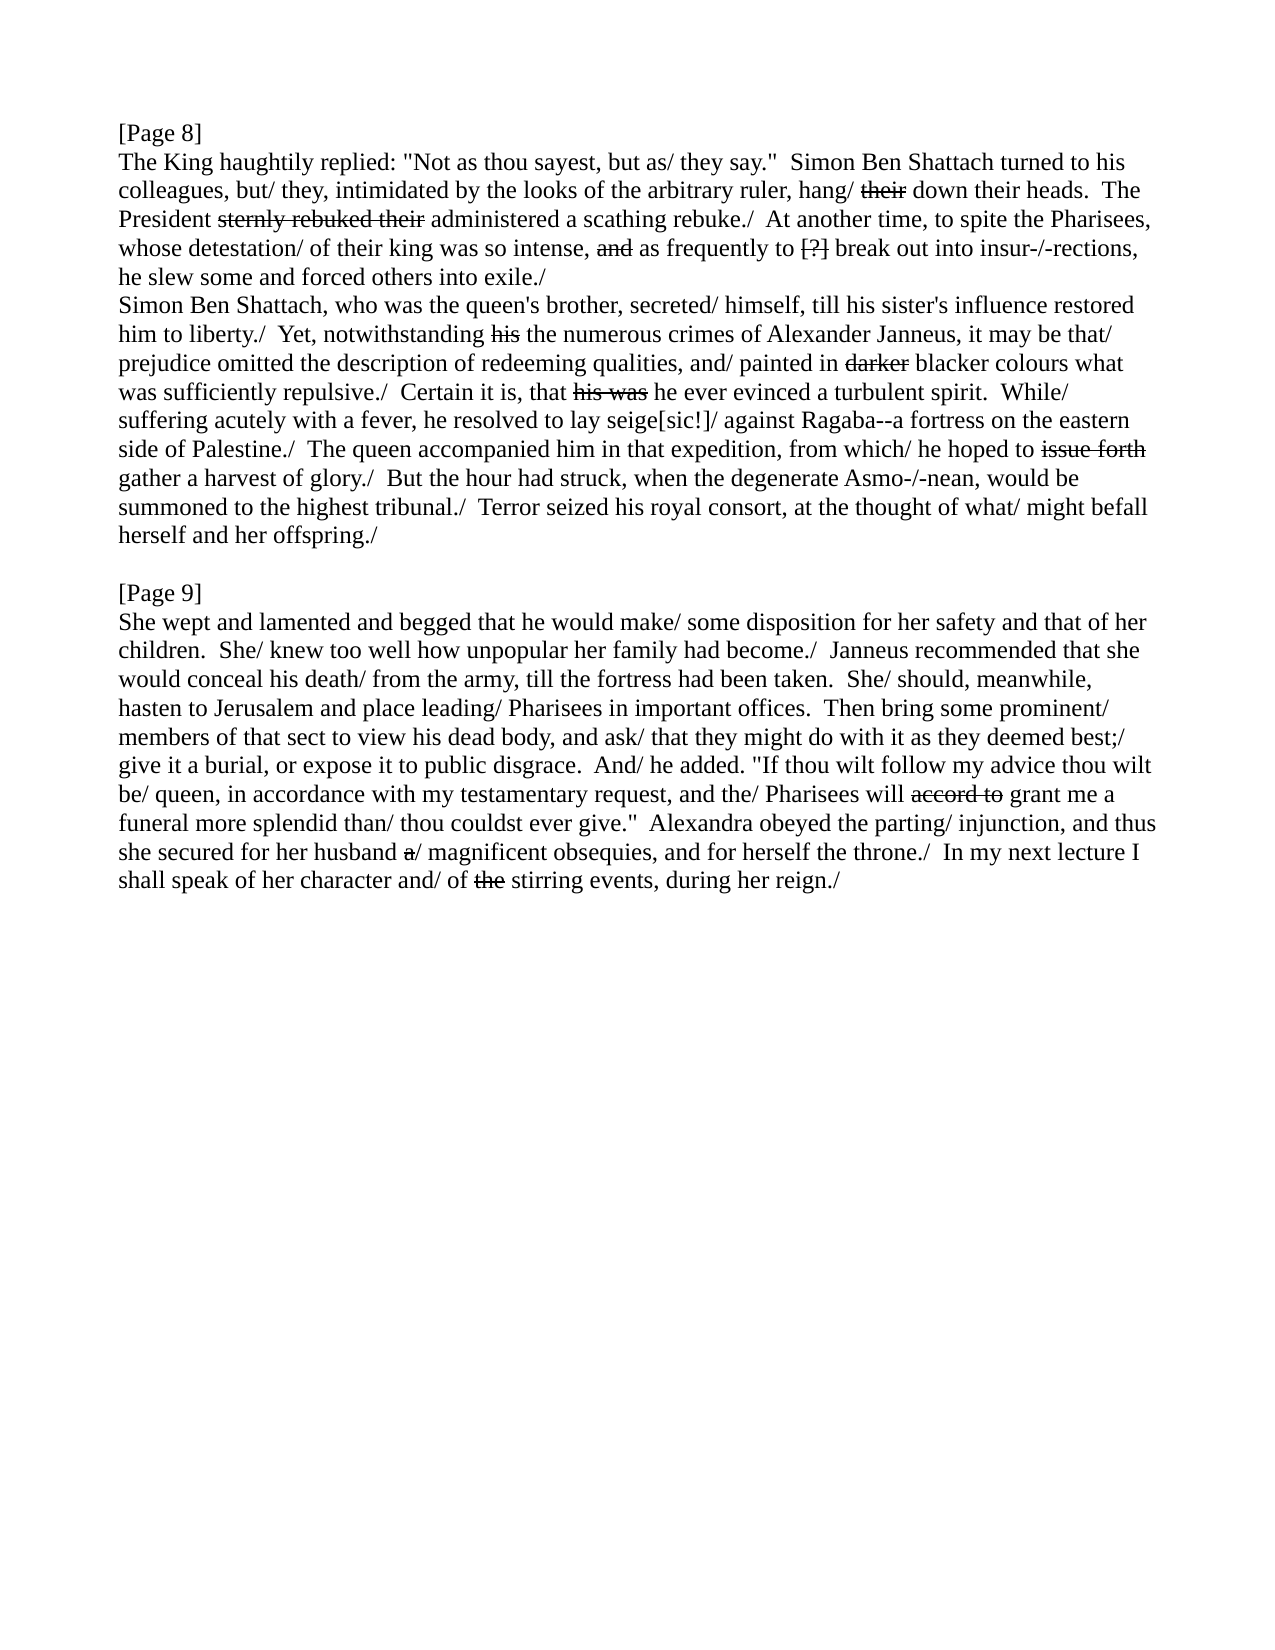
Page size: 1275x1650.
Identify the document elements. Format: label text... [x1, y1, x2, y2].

text [Page 9] [118, 578, 1157, 607]
text [Page 8] [118, 118, 1157, 147]
text The King haughtily replied: "Not as thou sayest, but as/ they say." Simon Ben Shattach turned to his colleagues, but/ they, intimidated by the looks of the arbitrary ruler, hang/ their down their heads. The President sternly rebuked their administered a scathing rebuke./ At another time, to spite the Pharisees, whose detestation/ of their king was so intense, and as frequently to [?] break out into insur-/-rections, he slew some and forced others into exile./ [118, 147, 1157, 291]
text Simon Ben Shattach, who was the queen's brother, secreted/ himself, till his sister's influence restored him to liberty./ Yet, notwithstanding his the numerous crimes of Alexander Janneus, it may be that/ prejudice omitted the description of redeeming qualities, and/ painted in darker blacker colours what was sufficiently repulsive./ Certain it is, that his was he ever evinced a turbulent spirit. While/ suffering acutely with a fever, he resolved to lay seige[sic!]/ against Ragaba--a fortress on the eastern side of Palestine./ The queen accompanied him in that expedition, from which/ he hoped to issue forth gather a harvest of glory./ But the hour had struck, when the degenerate Asmo-/-nean, would be summoned to the highest tribunal./ Terror seized his royal consort, at the thought of what/ might befall herself and her offspring./ [118, 291, 1157, 549]
text She wept and lamented and begged that he would make/ some disposition for her safety and that of her children. She/ knew too well how unpopular her family had become./ Janneus recommended that she would conceal his death/ from the army, till the fortress had been taken. She/ should, meanwhile, hasten to Jerusalem and place leading/ Pharisees in important offices. Then bring some prominent/ members of that sect to view his dead body, and ask/ that they might do with it as they deemed best;/ give it a burial, or expose it to public disgrace. And/ he added. "If thou wilt follow my advice thou wilt be/ queen, in accordance with my testamentary request, and the/ Pharisees will accord to grant me a funeral more splendid than/ thou couldst ever give." Alexandra obeyed the parting/ injunction, and thus she secured for her husband a/ magnificent obsequies, and for herself the throne./ In my next lecture I shall speak of her character and/ of the stirring events, during her reign./ [118, 607, 1157, 894]
